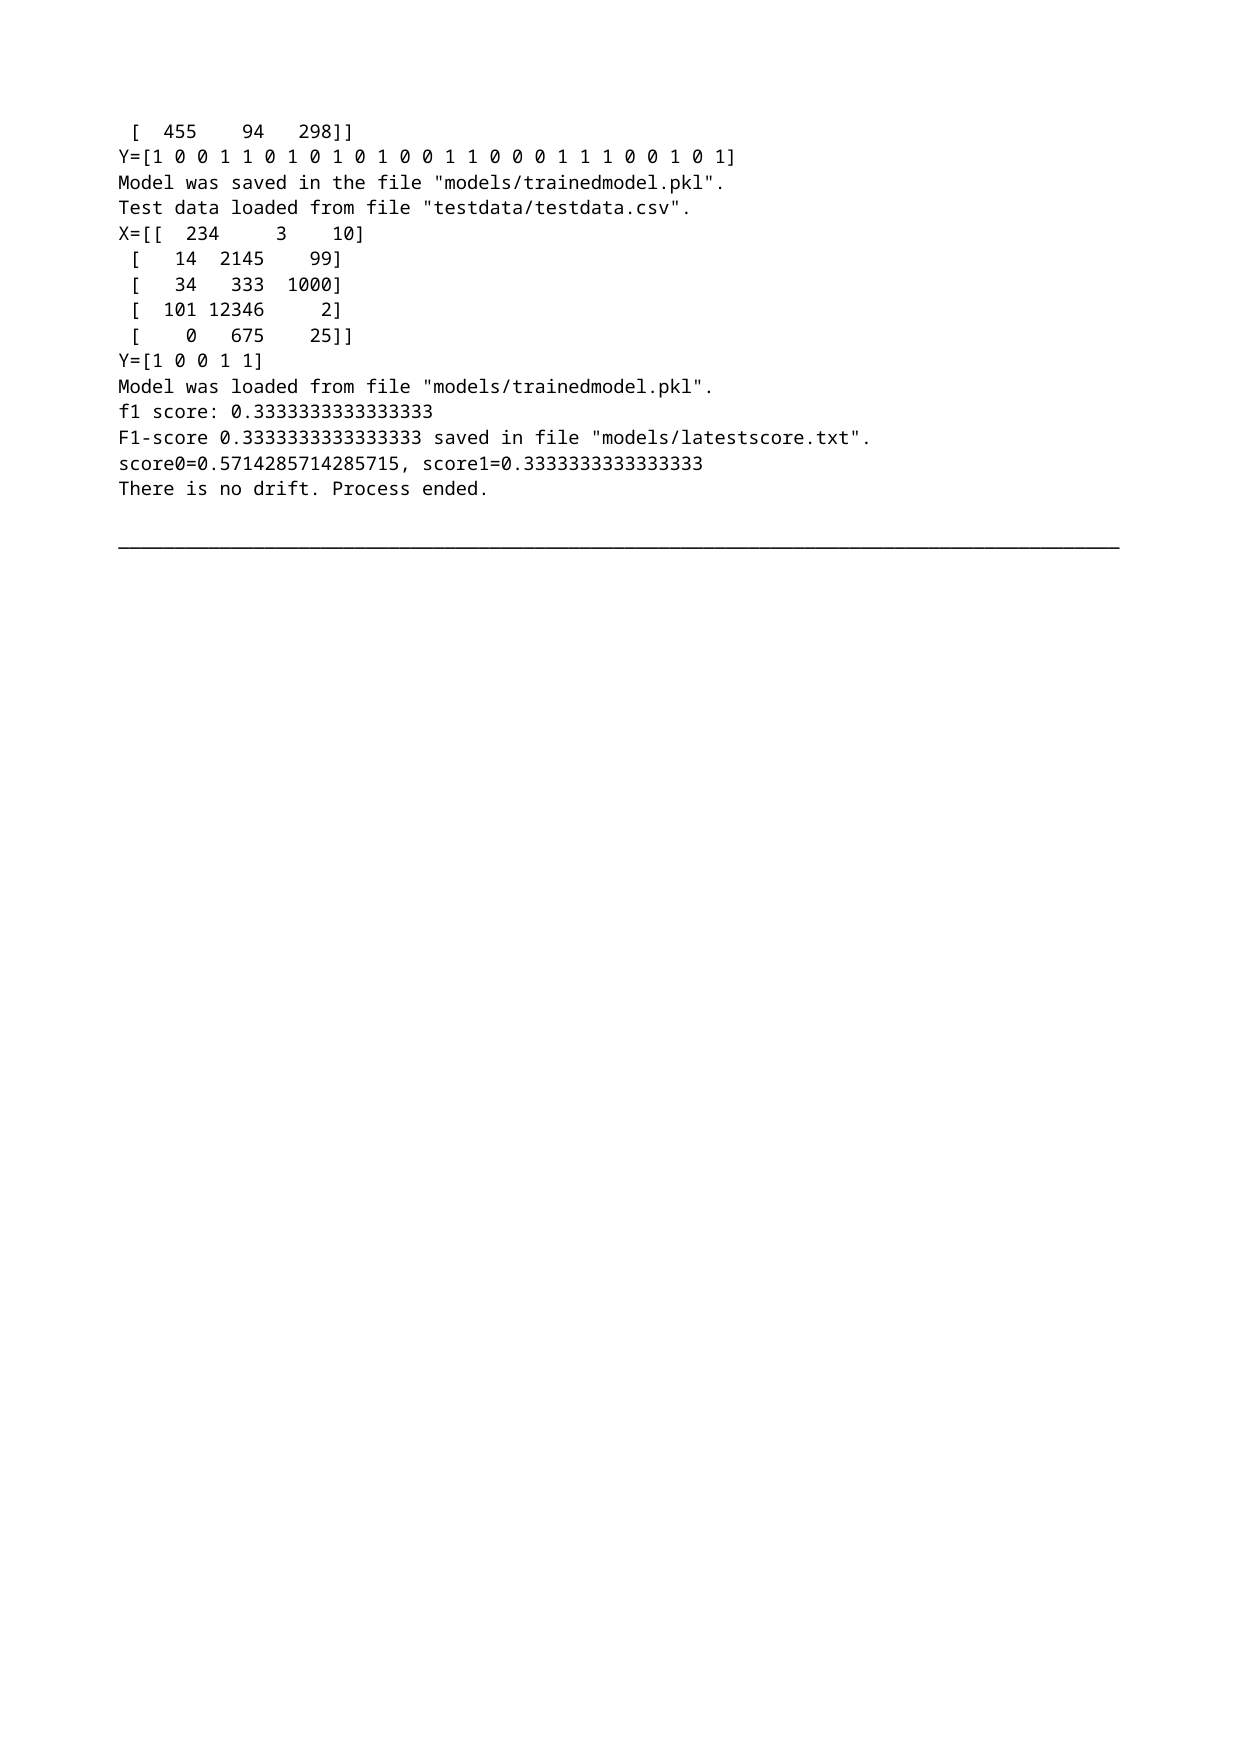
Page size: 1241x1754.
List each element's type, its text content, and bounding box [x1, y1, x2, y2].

text _________________________________________________________________________________________ [118, 526, 1122, 552]
text [ 101 12346 2] [118, 297, 1122, 322]
text [ 34 333 1000] [118, 271, 1122, 297]
text F1-score 0.3333333333333333 saved in file "models/latestscore.txt". [118, 424, 1122, 450]
text Model was loaded from file "models/trainedmodel.pkl". [118, 373, 1122, 399]
text Y=[1 0 0 1 1 0 1 0 1 0 1 0 0 1 1 0 0 0 1 1 1 0 0 1 0 1] [118, 144, 1122, 169]
text There is no drift. Process ended. [118, 475, 1122, 501]
text Test data loaded from file "testdata/testdata.csv". [118, 195, 1122, 220]
text [ 0 675 25]] [118, 322, 1122, 348]
text Y=[1 0 0 1 1] [118, 348, 1122, 373]
text X=[[ 234 3 10] [118, 220, 1122, 246]
text [ 14 2145 99] [118, 246, 1122, 271]
text [ 455 94 298]] [118, 118, 1122, 144]
text score0=0.5714285714285715, score1=0.3333333333333333 [118, 450, 1122, 475]
text Model was saved in the file "models/trainedmodel.pkl". [118, 169, 1122, 195]
text f1 score: 0.3333333333333333 [118, 399, 1122, 424]
